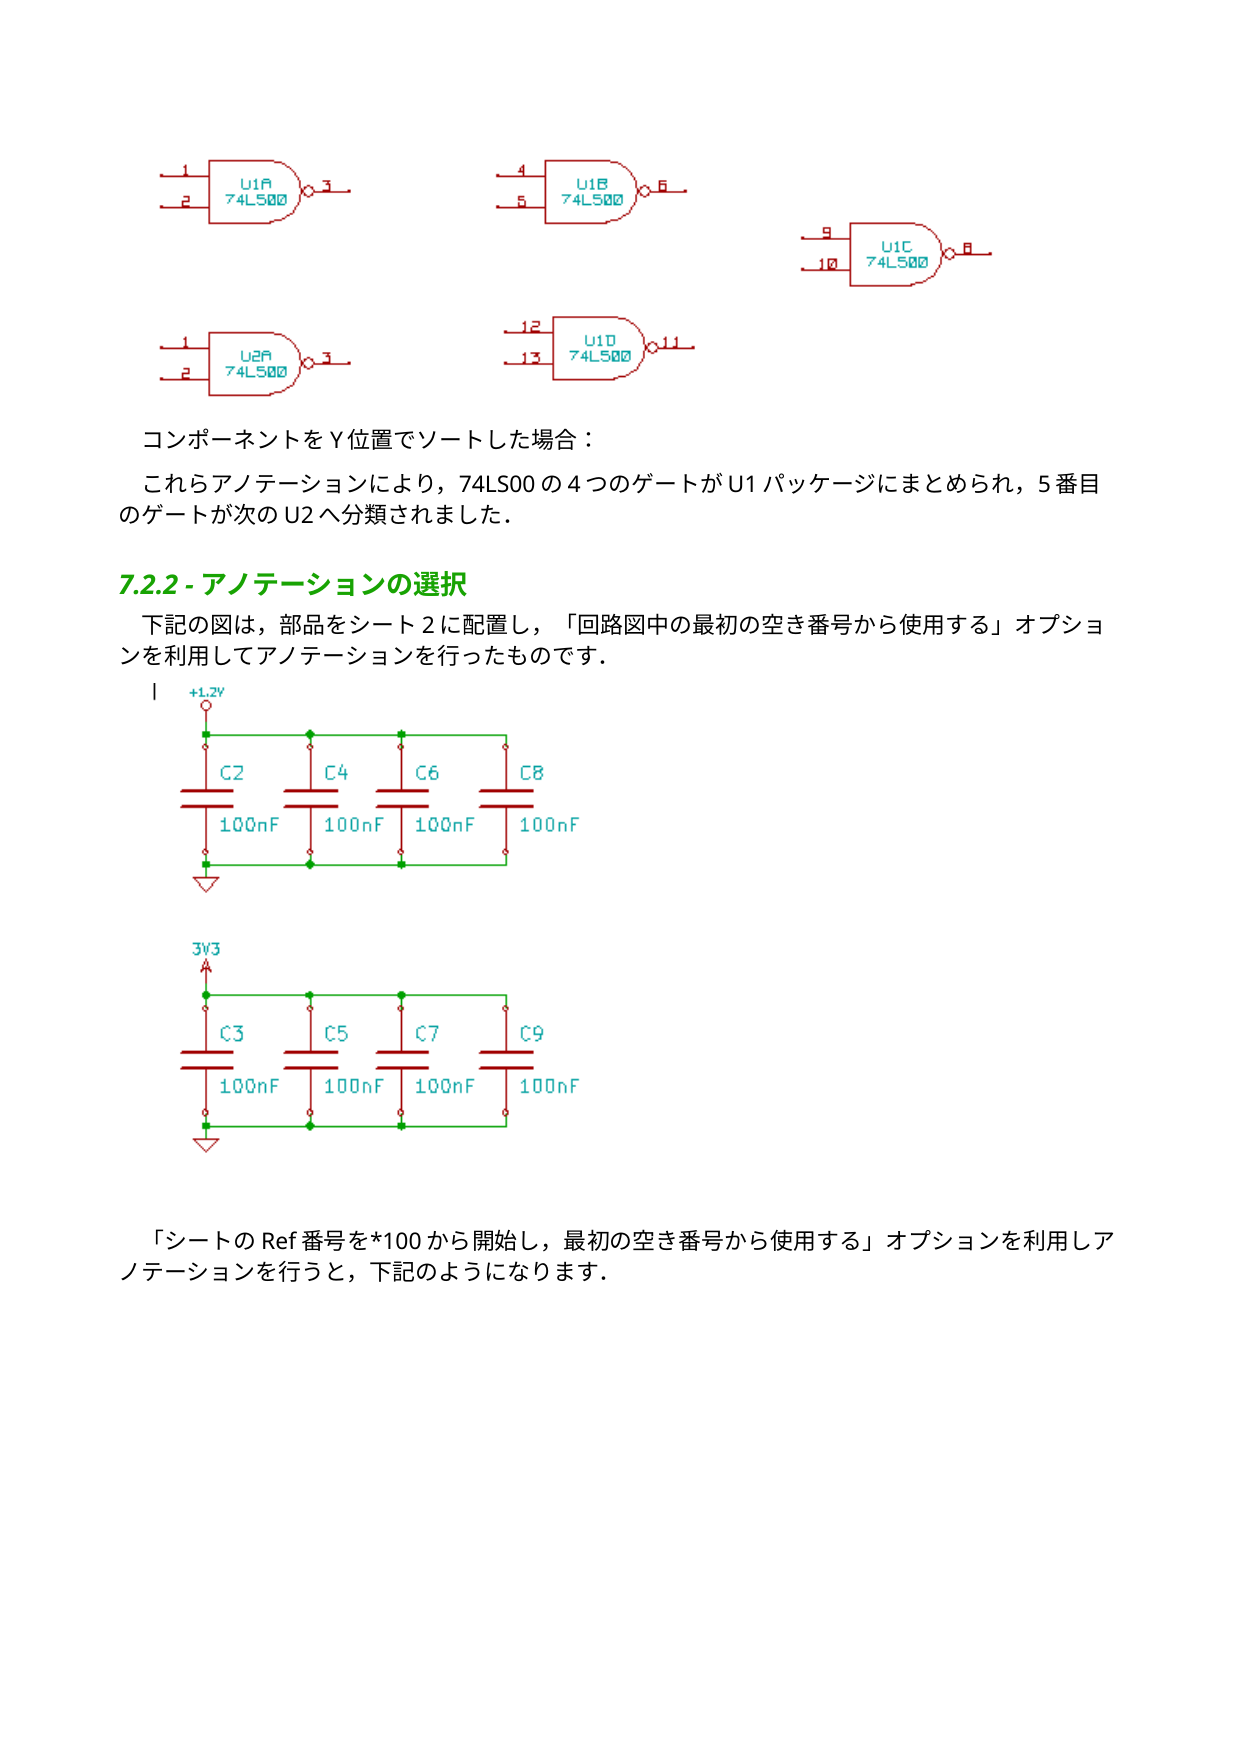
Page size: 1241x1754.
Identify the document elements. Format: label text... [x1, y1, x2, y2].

text 下記の図は，部品をシート2に配置し，「回路図中の最初の空き番号から使用する」オプションを利用してアノテーションを行ったものです． [118, 609, 1122, 671]
text 「シートのRef番号を*100から開始し，最初の空き番号から使用する」オプションを利用しアノテーションを行うと，下記のようになります． [118, 1225, 1122, 1287]
subtitle アノテーションの選択 [118, 565, 1122, 602]
picture [118, 683, 623, 1170]
text これらアノテーションにより，74LS00の4つのゲートがU1パッケージにまとめられ，5番目のゲートが次のU2へ分類されました． [118, 468, 1122, 530]
text コンポーネントをY位置でソートした場合： [118, 424, 1122, 455]
picture [118, 118, 1014, 412]
